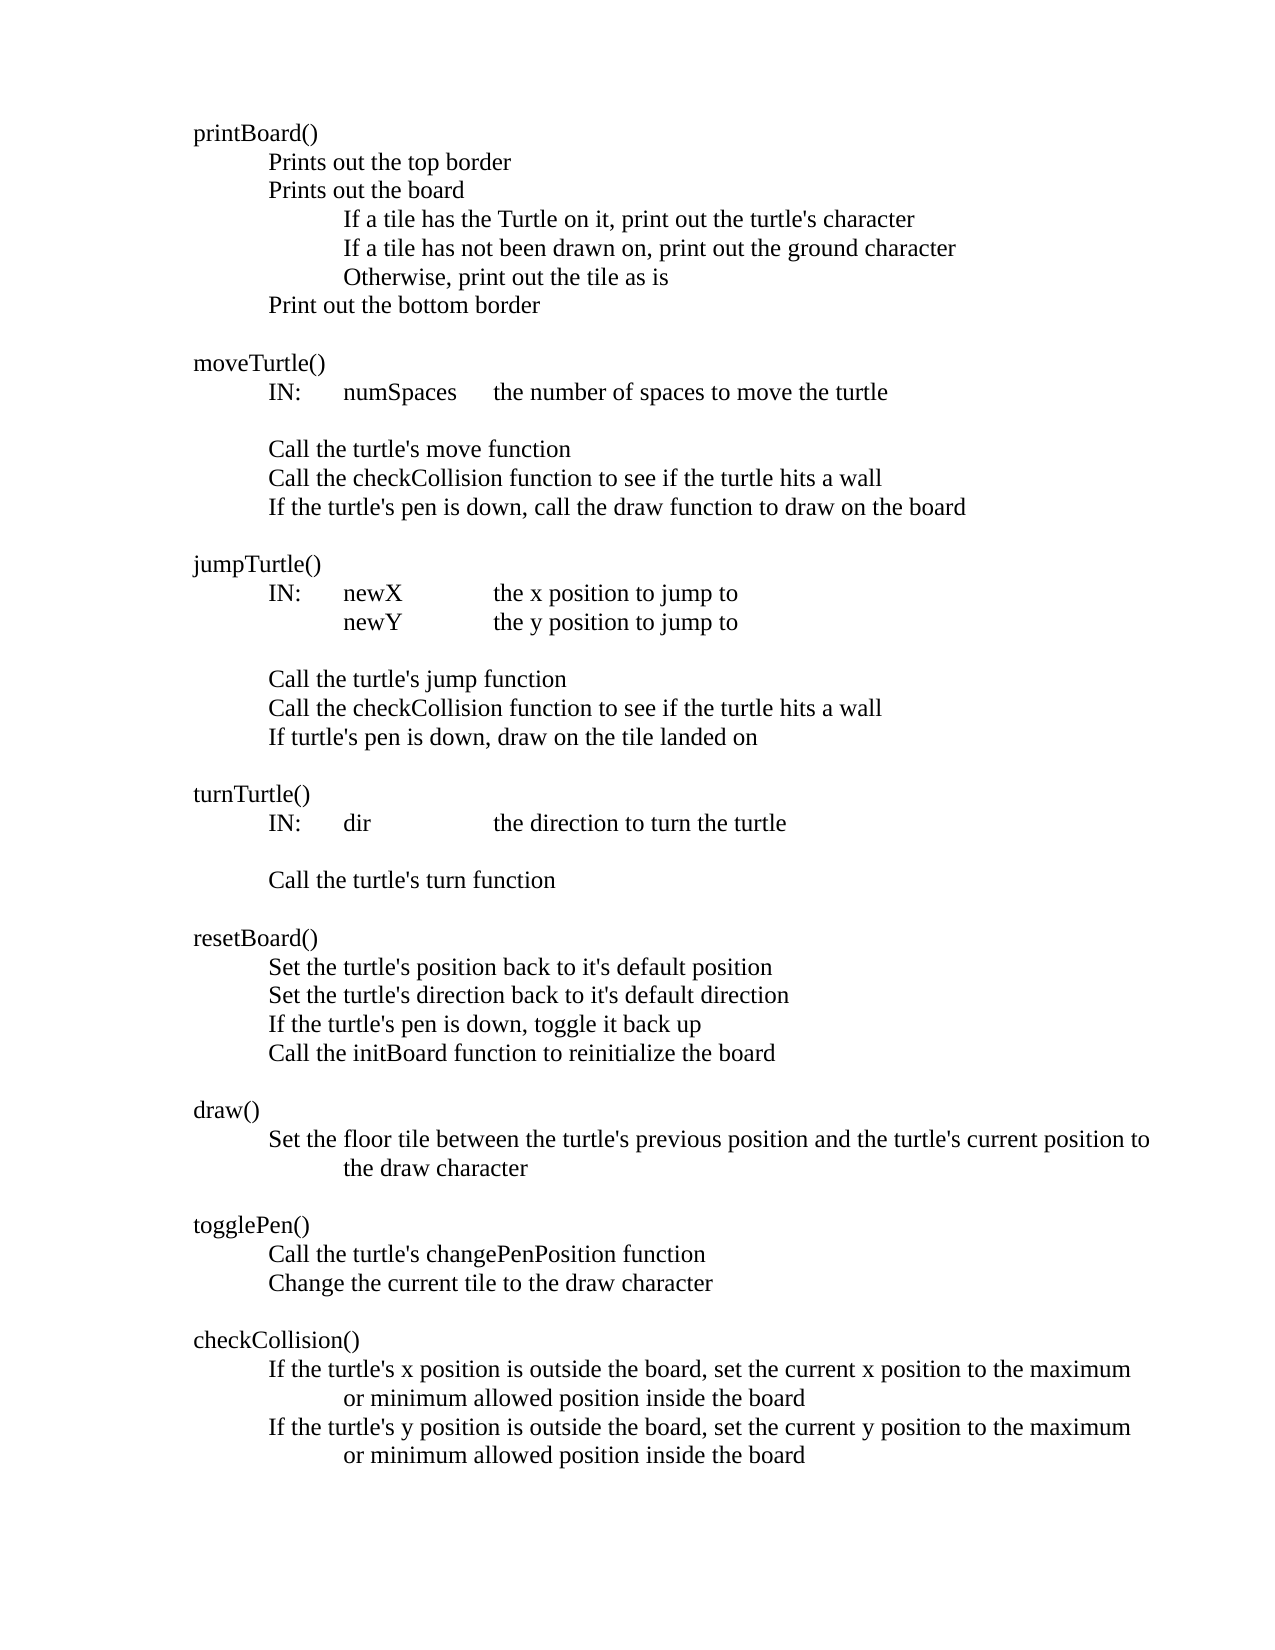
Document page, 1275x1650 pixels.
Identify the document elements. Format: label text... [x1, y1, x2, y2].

text IN: numSpaces the number of spaces to move the turtle [118, 377, 1157, 406]
text Prints out the top border [118, 147, 1157, 176]
text Set the turtle's direction back to it's default direction [118, 981, 1157, 1009]
text Set the turtle's position back to it's default position [118, 952, 1157, 981]
text Call the turtle's turn function [118, 866, 1157, 894]
text newY the y position to jump to [118, 607, 1157, 636]
text If the turtle's y position is outside the board, set the current y position to the maximum or minimum allowed position inside the board [118, 1412, 1157, 1469]
text checkCollision() [118, 1326, 1157, 1354]
text Call the checkCollision function to see if the turtle hits a wall [118, 693, 1157, 722]
text If turtle's pen is down, draw on the tile landed on [118, 722, 1157, 751]
text togglePen() [118, 1211, 1157, 1239]
text Print out the bottom border [118, 291, 1157, 319]
text Otherwise, print out the tile as is [118, 262, 1157, 291]
text printBoard() [118, 118, 1157, 147]
text Call the checkCollision function to see if the turtle hits a wall [118, 463, 1157, 492]
text jumpTurtle() [118, 549, 1157, 578]
text If a tile has the Turtle on it, print out the turtle's character [118, 204, 1157, 233]
text Call the initBoard function to reinitialize the board [118, 1038, 1157, 1067]
text Set the floor tile between the turtle's previous position and the turtle's current position to the draw character [118, 1124, 1157, 1182]
text If a tile has not been drawn on, print out the ground character [118, 233, 1157, 262]
text Change the current tile to the draw character [118, 1268, 1157, 1297]
text Prints out the board [118, 176, 1157, 204]
text IN: newX the x position to jump to [118, 578, 1157, 607]
text Call the turtle's move function [118, 434, 1157, 463]
text resetBoard() [118, 923, 1157, 952]
text If the turtle's x position is outside the board, set the current x position to the maximum or minimum allowed position inside the board [118, 1354, 1157, 1412]
text turnTurtle() [118, 779, 1157, 808]
text If the turtle's pen is down, call the draw function to draw on the board [118, 492, 1157, 521]
text draw() [118, 1096, 1157, 1124]
text Call the turtle's changePenPosition function [118, 1239, 1157, 1268]
text If the turtle's pen is down, toggle it back up [118, 1009, 1157, 1038]
text moveTurtle() [118, 348, 1157, 377]
text IN: dir the direction to turn the turtle [118, 808, 1157, 837]
text Call the turtle's jump function [118, 664, 1157, 693]
